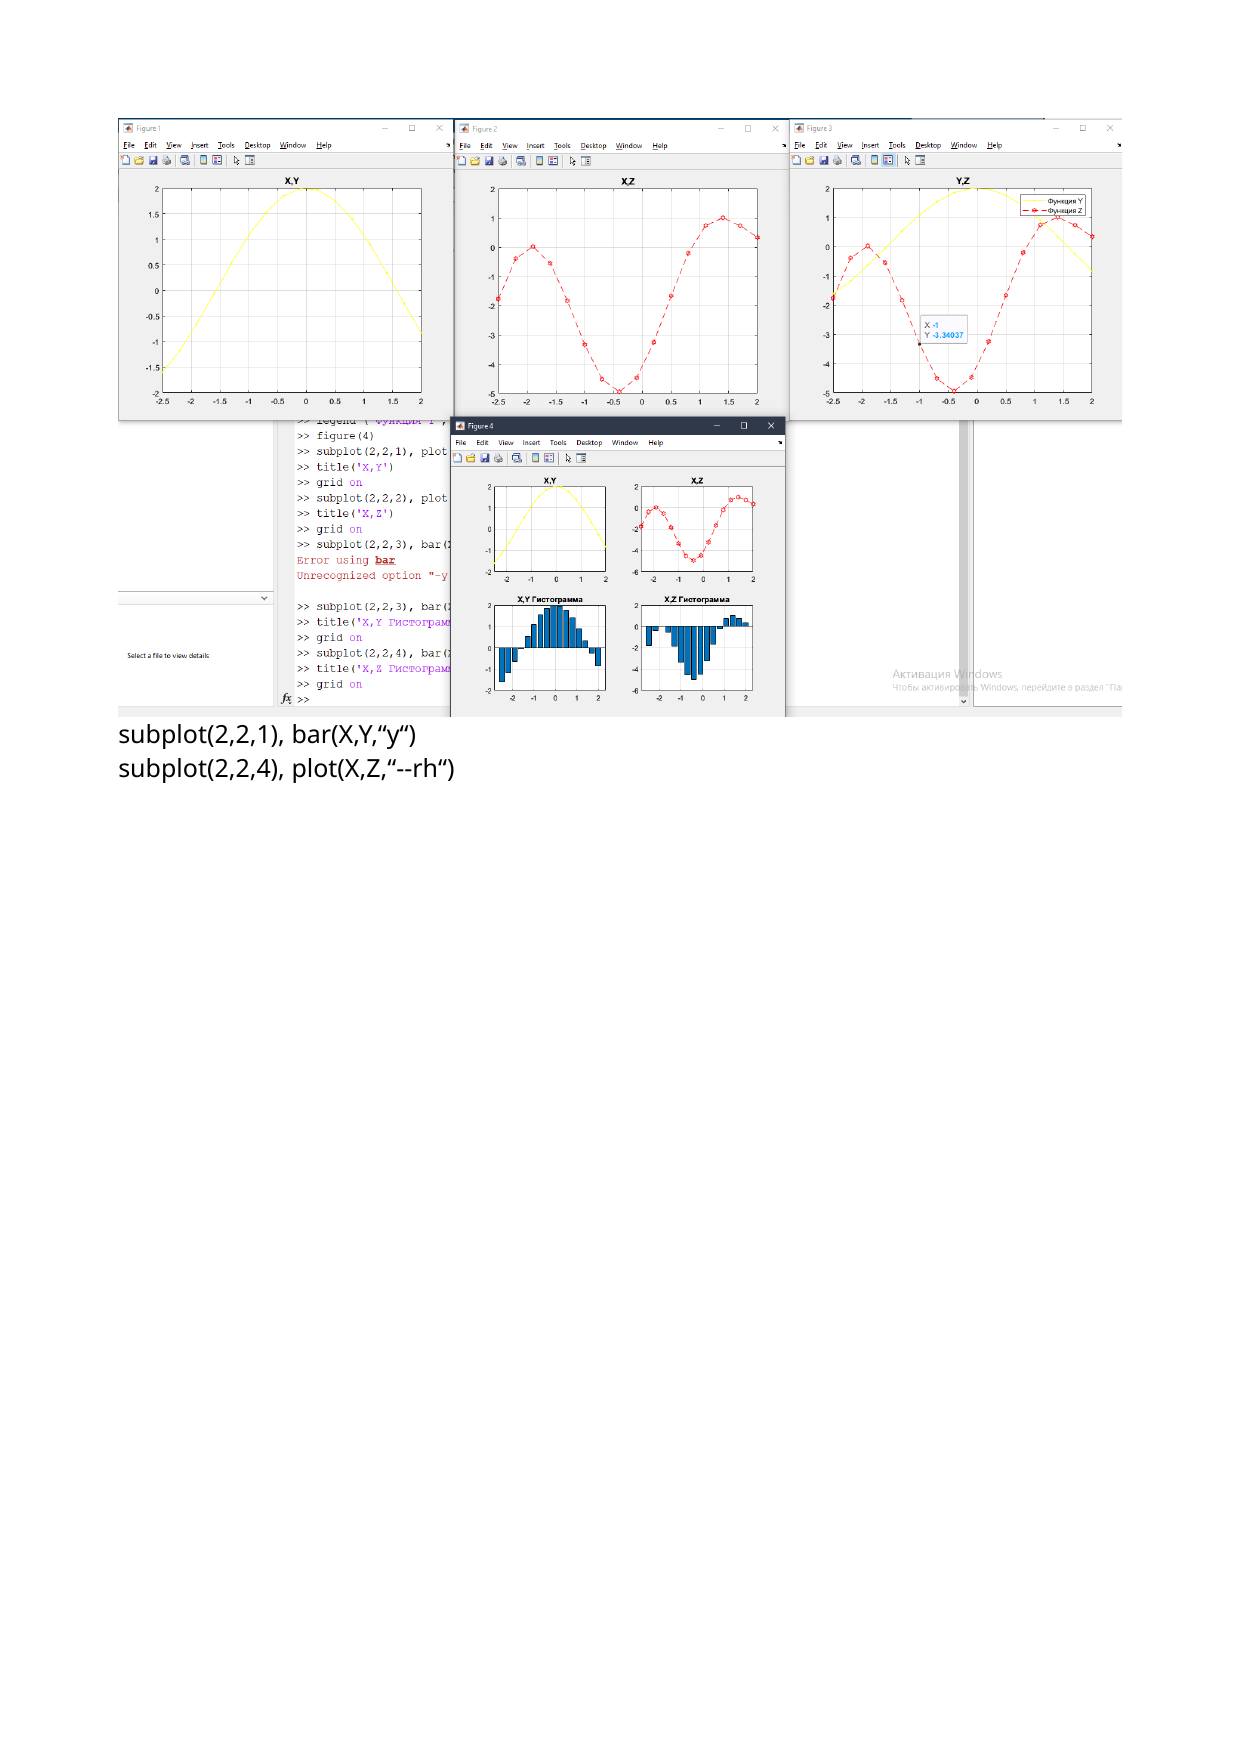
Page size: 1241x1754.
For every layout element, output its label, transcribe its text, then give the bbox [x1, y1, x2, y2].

text subplot(2,2,1), bar(X,Y,“y“) [118, 717, 1122, 751]
text subplot(2,2,4), plot(X,Z,“--rh“) [118, 751, 1122, 785]
picture [118, 118, 1123, 717]
